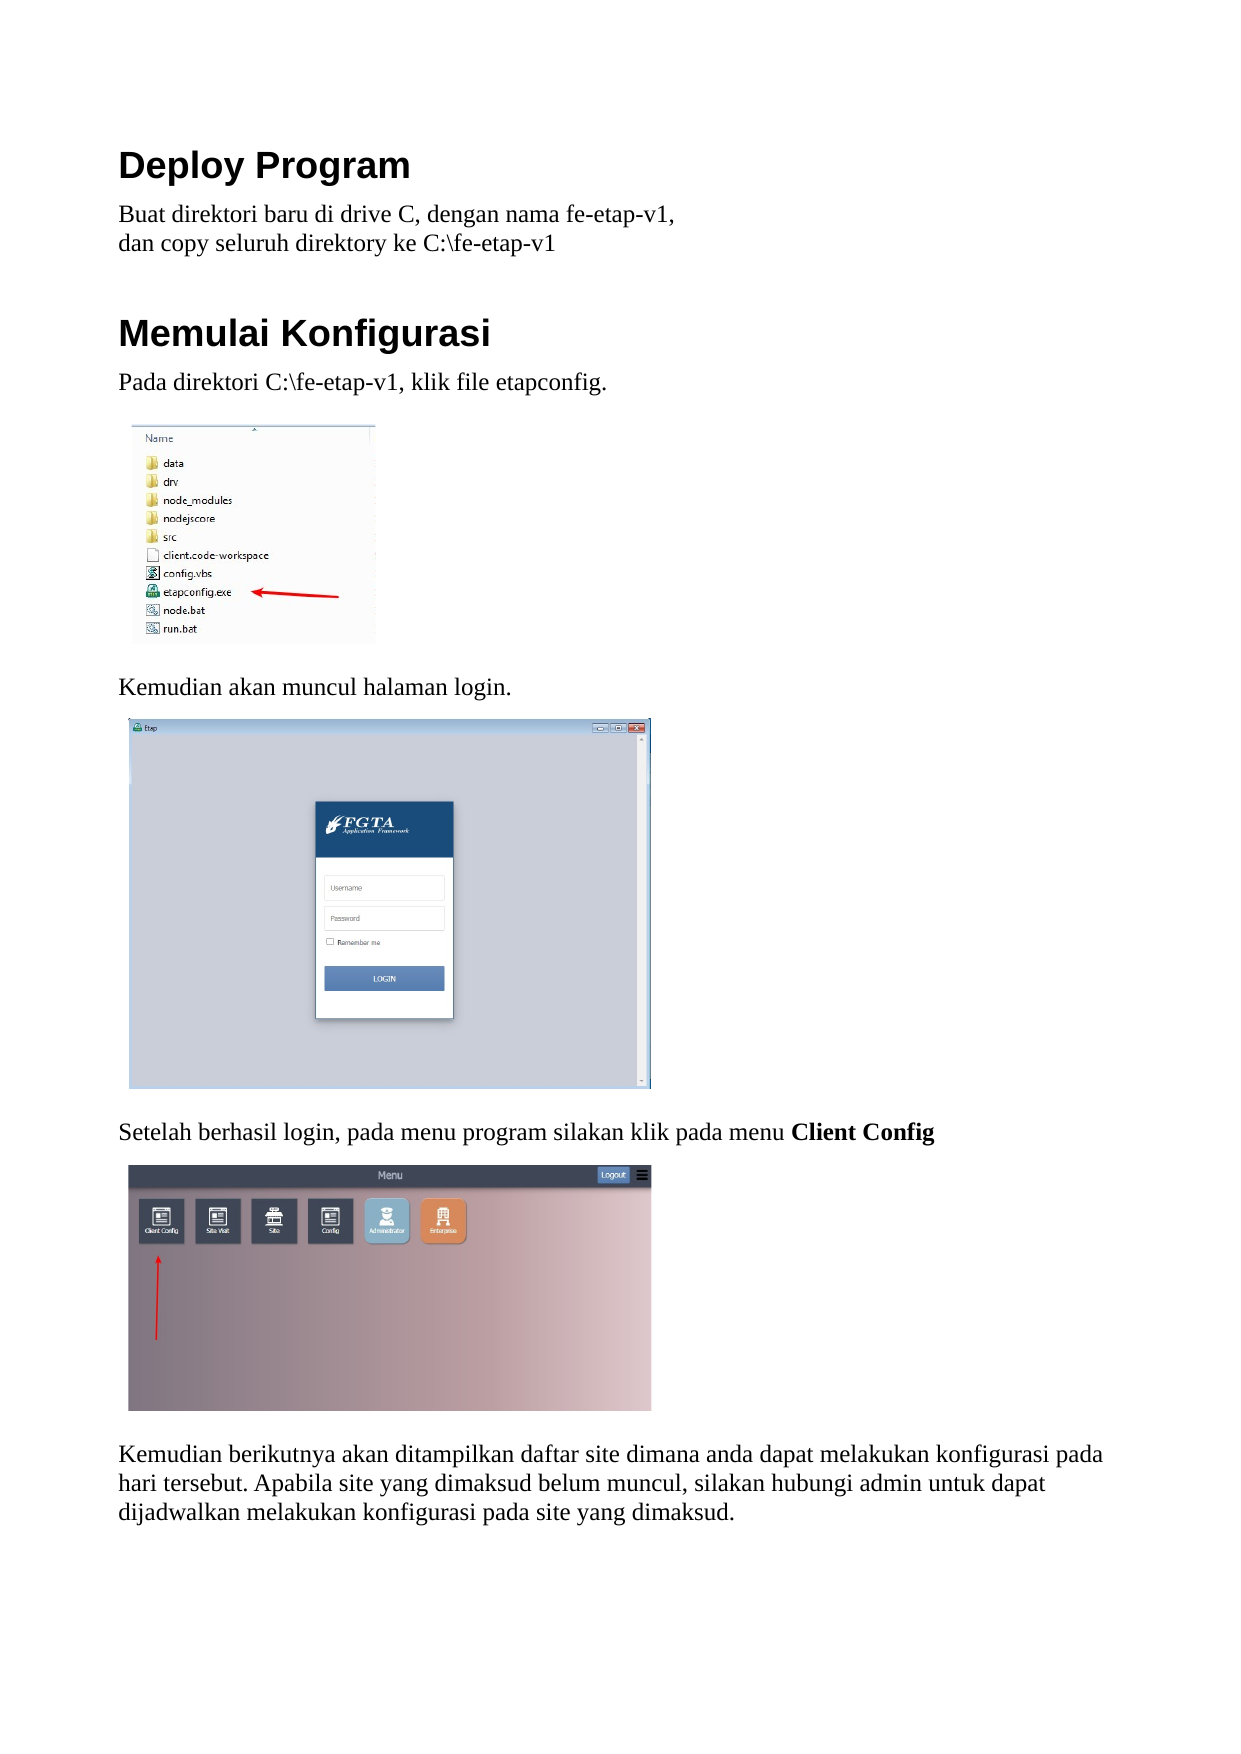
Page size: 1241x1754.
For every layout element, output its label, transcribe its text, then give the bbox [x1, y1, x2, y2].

picture [128, 1165, 652, 1411]
text Pada direktori C:\fe-etap-v1, klik file etapconfig. [118, 367, 1122, 395]
subtitle Deploy Program [118, 143, 1122, 187]
subtitle Memulai Konfigurasi [118, 311, 1122, 354]
text Setelah berhasil login, pada menu program silakan klik pada menu Client Config [118, 1117, 1122, 1146]
text Kemudian akan muncul halaman login. [118, 672, 1122, 701]
text dan copy seluruh direktory ke C:\fe-etap-v1 [118, 228, 1122, 257]
text Buat direktori baru di drive C, dengan nama fe-etap-v1, [118, 199, 1122, 228]
picture [128, 718, 651, 1089]
text Kemudian berikutnya akan ditampilkan daftar site dimana anda dapat melakukan konfigurasi pada hari tersebut. Apabila site yang dimaksud belum muncul, silakan hubungi admin untuk dapat dijadwalkan melakukan konfigurasi pada site yang dimaksud. [118, 1439, 1122, 1526]
picture [131, 424, 376, 644]
